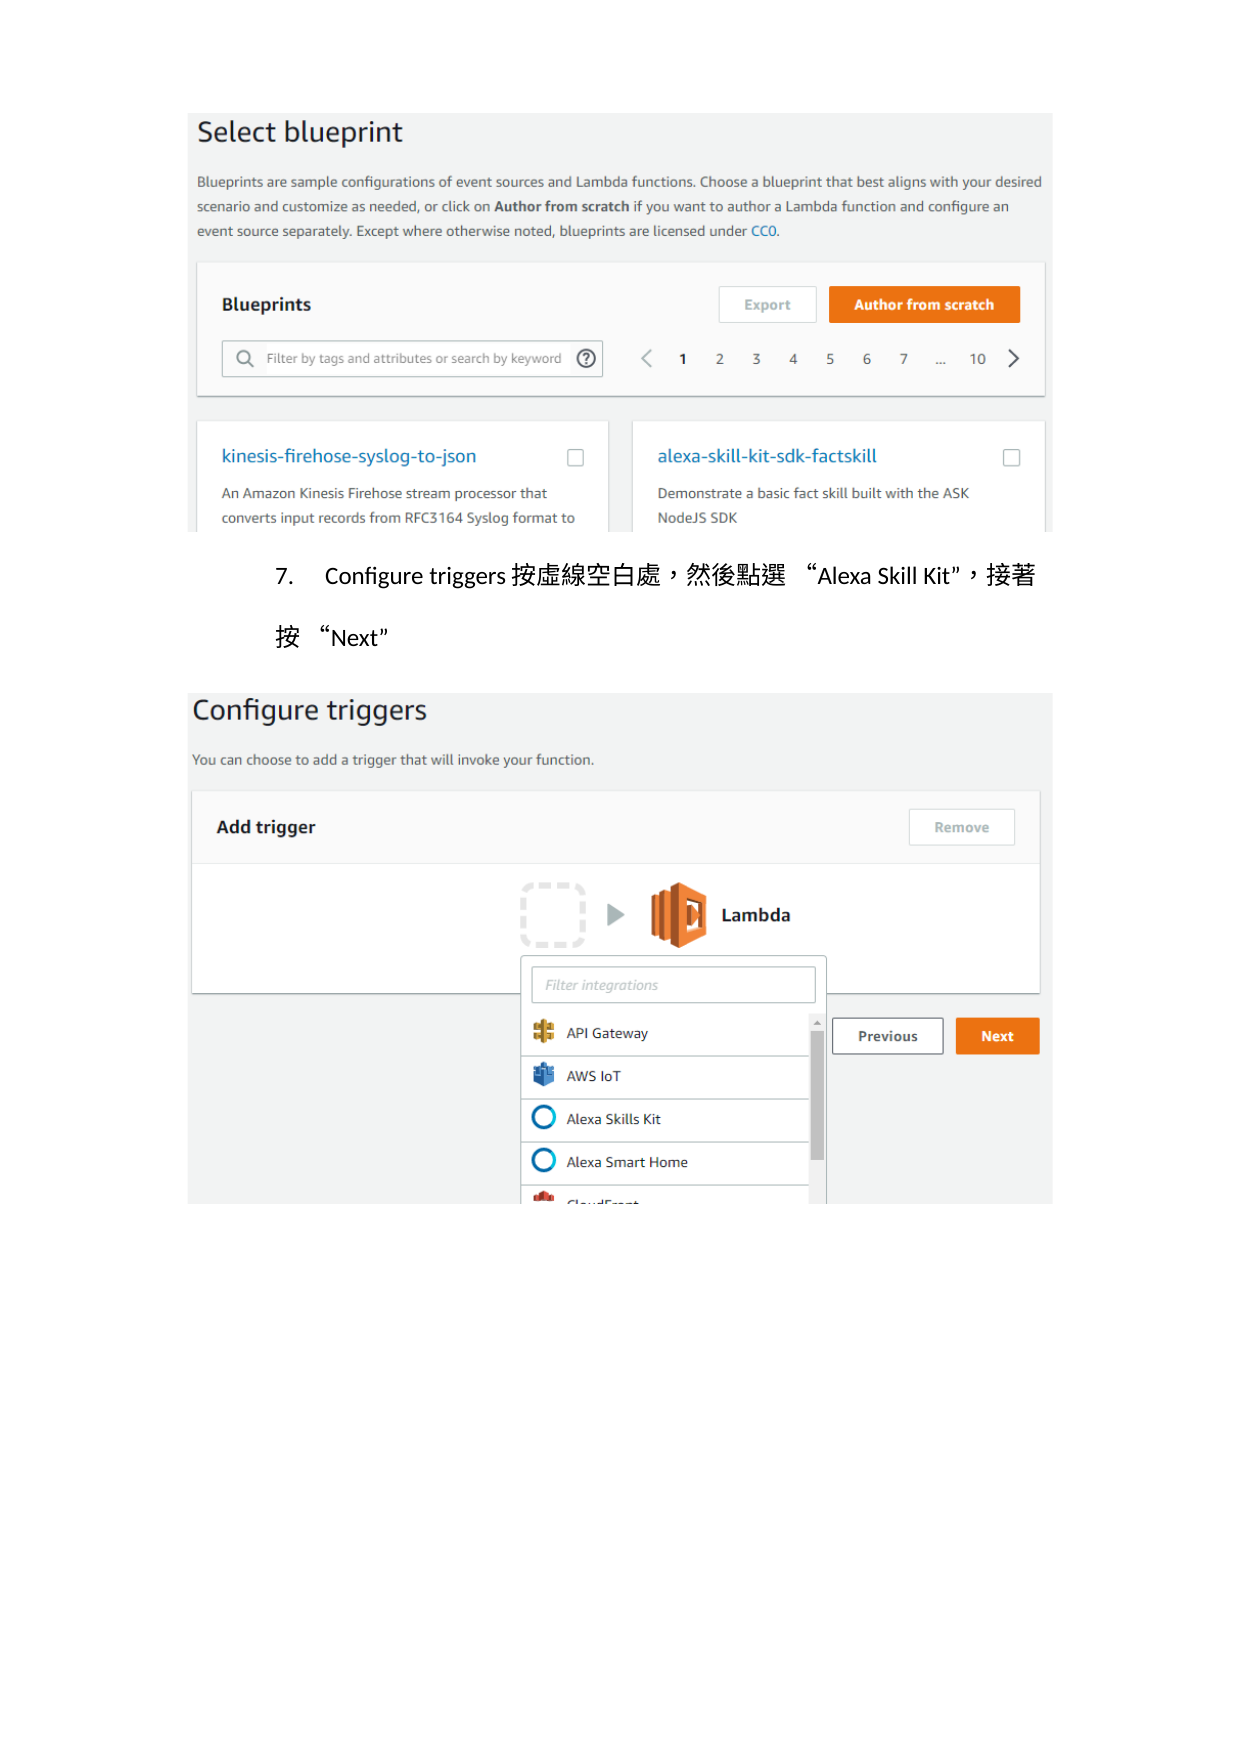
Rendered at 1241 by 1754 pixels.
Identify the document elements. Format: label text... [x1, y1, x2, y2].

list Configure triggers 按虛線空白處，然後點選 “Alexa Skill Kit”，接著按 “Next” [275, 532, 1053, 657]
